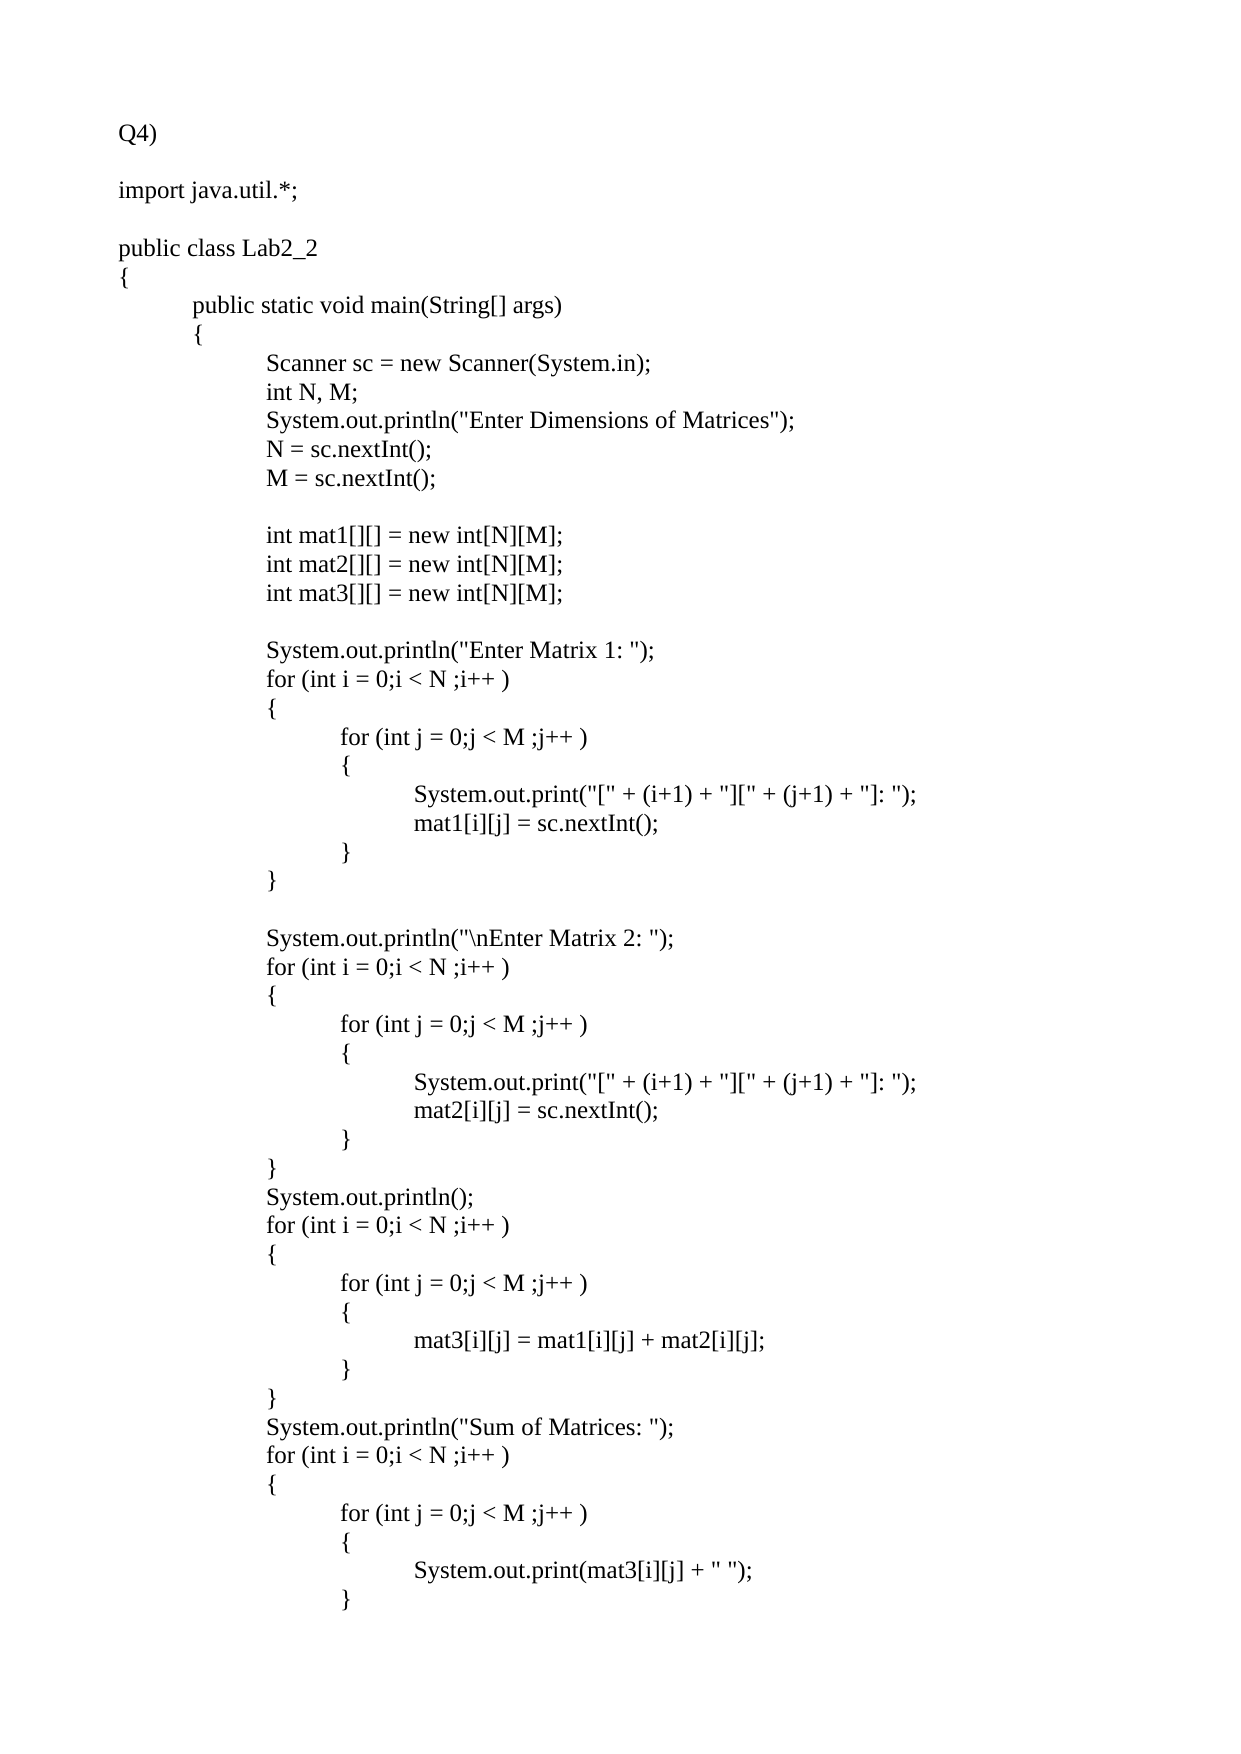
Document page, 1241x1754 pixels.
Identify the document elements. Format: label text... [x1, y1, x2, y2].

text } [118, 1584, 1122, 1613]
text M = sc.nextInt(); [118, 463, 1122, 492]
text System.out.println("Enter Matrix 1: "); [118, 636, 1122, 664]
text System.out.print(mat3[i][j] + " "); [118, 1556, 1122, 1584]
text N = sc.nextInt(); [118, 434, 1122, 463]
text { [118, 319, 1122, 348]
text for (int j = 0;j < M ;j++ ) [118, 1498, 1122, 1527]
text for (int i = 0;i < N ;i++ ) [118, 1211, 1122, 1239]
text { [118, 1038, 1122, 1067]
text { [118, 1297, 1122, 1326]
text System.out.println("Enter Dimensions of Matrices"); [118, 406, 1122, 434]
text for (int i = 0;i < N ;i++ ) [118, 1441, 1122, 1469]
text System.out.println(); [118, 1182, 1122, 1211]
text int mat2[][] = new int[N][M]; [118, 549, 1122, 578]
text for (int i = 0;i < N ;i++ ) [118, 952, 1122, 981]
text { [118, 751, 1122, 779]
text } [118, 866, 1122, 894]
text { [118, 1527, 1122, 1556]
text mat2[i][j] = sc.nextInt(); [118, 1096, 1122, 1124]
text Q4) [118, 118, 1122, 147]
text mat3[i][j] = mat1[i][j] + mat2[i][j]; [118, 1326, 1122, 1354]
text public class Lab2_2 [118, 233, 1122, 262]
text int N, M; [118, 377, 1122, 406]
text for (int j = 0;j < M ;j++ ) [118, 1268, 1122, 1297]
text mat1[i][j] = sc.nextInt(); [118, 808, 1122, 837]
text { [118, 262, 1122, 291]
text } [118, 837, 1122, 866]
text import java.util.*; [118, 176, 1122, 204]
text public static void main(String[] args) [118, 291, 1122, 319]
text for (int i = 0;i < N ;i++ ) [118, 664, 1122, 693]
text } [118, 1354, 1122, 1383]
text } [118, 1124, 1122, 1153]
text System.out.println("\nEnter Matrix 2: "); [118, 923, 1122, 952]
text { [118, 1469, 1122, 1498]
text System.out.print("[" + (i+1) + "][" + (j+1) + "]: "); [118, 779, 1122, 808]
text int mat1[][] = new int[N][M]; [118, 521, 1122, 549]
text Scanner sc = new Scanner(System.in); [118, 348, 1122, 377]
text { [118, 1239, 1122, 1268]
text for (int j = 0;j < M ;j++ ) [118, 1009, 1122, 1038]
text { [118, 981, 1122, 1009]
text int mat3[][] = new int[N][M]; [118, 578, 1122, 607]
text } [118, 1153, 1122, 1182]
text { [118, 693, 1122, 722]
text for (int j = 0;j < M ;j++ ) [118, 722, 1122, 751]
text } [118, 1383, 1122, 1412]
text System.out.print("[" + (i+1) + "][" + (j+1) + "]: "); [118, 1067, 1122, 1096]
text System.out.println("Sum of Matrices: "); [118, 1412, 1122, 1441]
